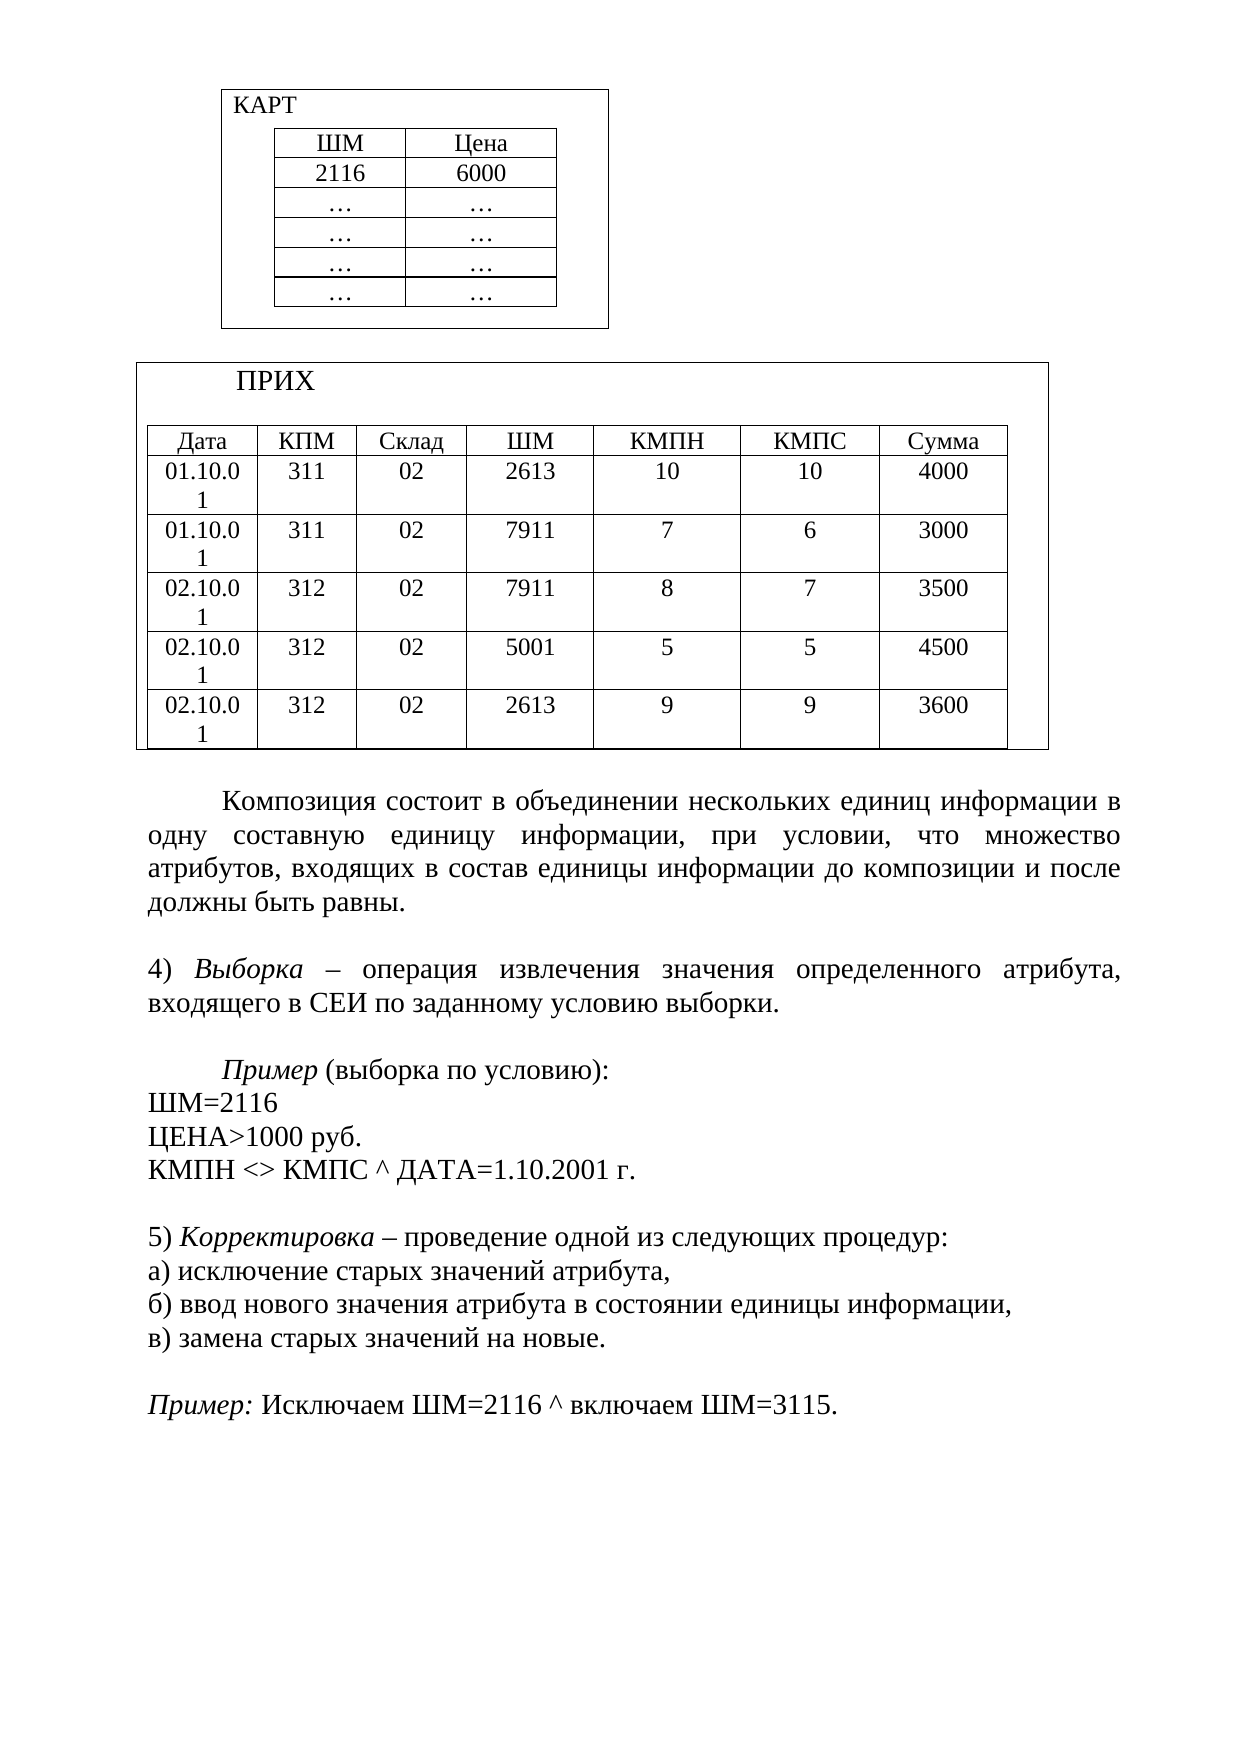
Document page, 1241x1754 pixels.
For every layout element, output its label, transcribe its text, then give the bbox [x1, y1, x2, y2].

table_cell 7911 [467, 515, 593, 572]
table_header Сумма [880, 426, 1007, 455]
table_cell 4500 [880, 632, 1007, 689]
table_header ПРИХ [137, 363, 1048, 749]
table_cell 312 [258, 690, 356, 748]
table_header КАРТ [222, 90, 608, 328]
table_cell 5 [741, 632, 879, 689]
table_cell 311 [258, 456, 356, 514]
text ЦЕНА>1000 руб. [148, 1119, 1122, 1152]
table_cell 8 [594, 573, 740, 631]
table_header Дата [148, 426, 257, 455]
table_cell 02 [357, 456, 466, 514]
table_cell 3500 [880, 573, 1007, 631]
table_cell 7 [594, 515, 740, 572]
table_cell … [275, 218, 405, 247]
table_cell 2116 [275, 158, 405, 187]
text Пример: Исключаем ШМ=2116 ^ включаем ШМ=3115. [148, 1387, 1122, 1421]
text КМПН <> КМПС ^ ДАТА=1.10.2001 г. [148, 1152, 1122, 1186]
table_cell … [406, 218, 556, 247]
table_cell 311 [258, 515, 356, 572]
table_cell 3600 [880, 690, 1007, 748]
text 5) Корректировка – проведение одной из следующих процедур: [148, 1219, 1122, 1253]
table_cell … [406, 278, 556, 306]
table_cell 312 [258, 573, 356, 631]
table_cell 10 [741, 456, 879, 514]
table_cell 312 [258, 632, 356, 689]
table_cell 9 [594, 690, 740, 748]
text Пример (выборка по условию): [148, 1052, 1122, 1085]
table_cell 2613 [467, 456, 593, 514]
table_cell … [406, 188, 556, 217]
table_cell 7911 [467, 573, 593, 631]
text 4) Выборка – операция извлечения значения определенного атрибута, входящего в СЕИ по заданному условию выборки. [148, 951, 1122, 1018]
table_cell 7 [741, 573, 879, 631]
table_cell 01.10.01 [148, 515, 257, 572]
table_header КМПН [594, 426, 740, 455]
table_cell 2613 [467, 690, 593, 748]
table_cell 02 [357, 573, 466, 631]
table_cell … [275, 278, 405, 306]
text ШМ=2116 [148, 1085, 1122, 1119]
table_header Цена [406, 129, 556, 157]
table_header КМПС [741, 426, 879, 455]
table_cell … [406, 248, 556, 276]
text в) замена старых значений на новые. [148, 1320, 1122, 1354]
table_header ШМ [467, 426, 593, 455]
table_cell 02.10.01 [148, 632, 257, 689]
table_cell … [275, 188, 405, 217]
table_header Склад [357, 426, 466, 455]
table_cell 02 [357, 632, 466, 689]
text а) исключение старых значений атрибута, [148, 1253, 1122, 1287]
text б) ввод нового значения атрибута в состоянии единицы информации, [148, 1287, 1122, 1320]
table_cell 5001 [467, 632, 593, 689]
table_cell … [275, 248, 405, 276]
table_cell 3000 [880, 515, 1007, 572]
table_cell 4000 [880, 456, 1007, 514]
table_cell 10 [594, 456, 740, 514]
table_cell 02 [357, 515, 466, 572]
table_header ШМ [275, 129, 405, 157]
table_cell 5 [594, 632, 740, 689]
table_cell 02 [357, 690, 466, 748]
table_cell 02.10.01 [148, 573, 257, 631]
table_cell 01.10.01 [148, 456, 257, 514]
table_header КПМ [258, 426, 356, 455]
table_cell 6000 [406, 158, 556, 187]
table_cell 6 [741, 515, 879, 572]
table_cell 02.10.01 [148, 690, 257, 748]
text Композиция состоит в объединении нескольких единиц информации в одну составную единицу информации, при условии, что множество атрибутов, входящих в состав единицы информации до композиции и после должны быть равны. [148, 783, 1122, 918]
table_cell 9 [741, 690, 879, 748]
